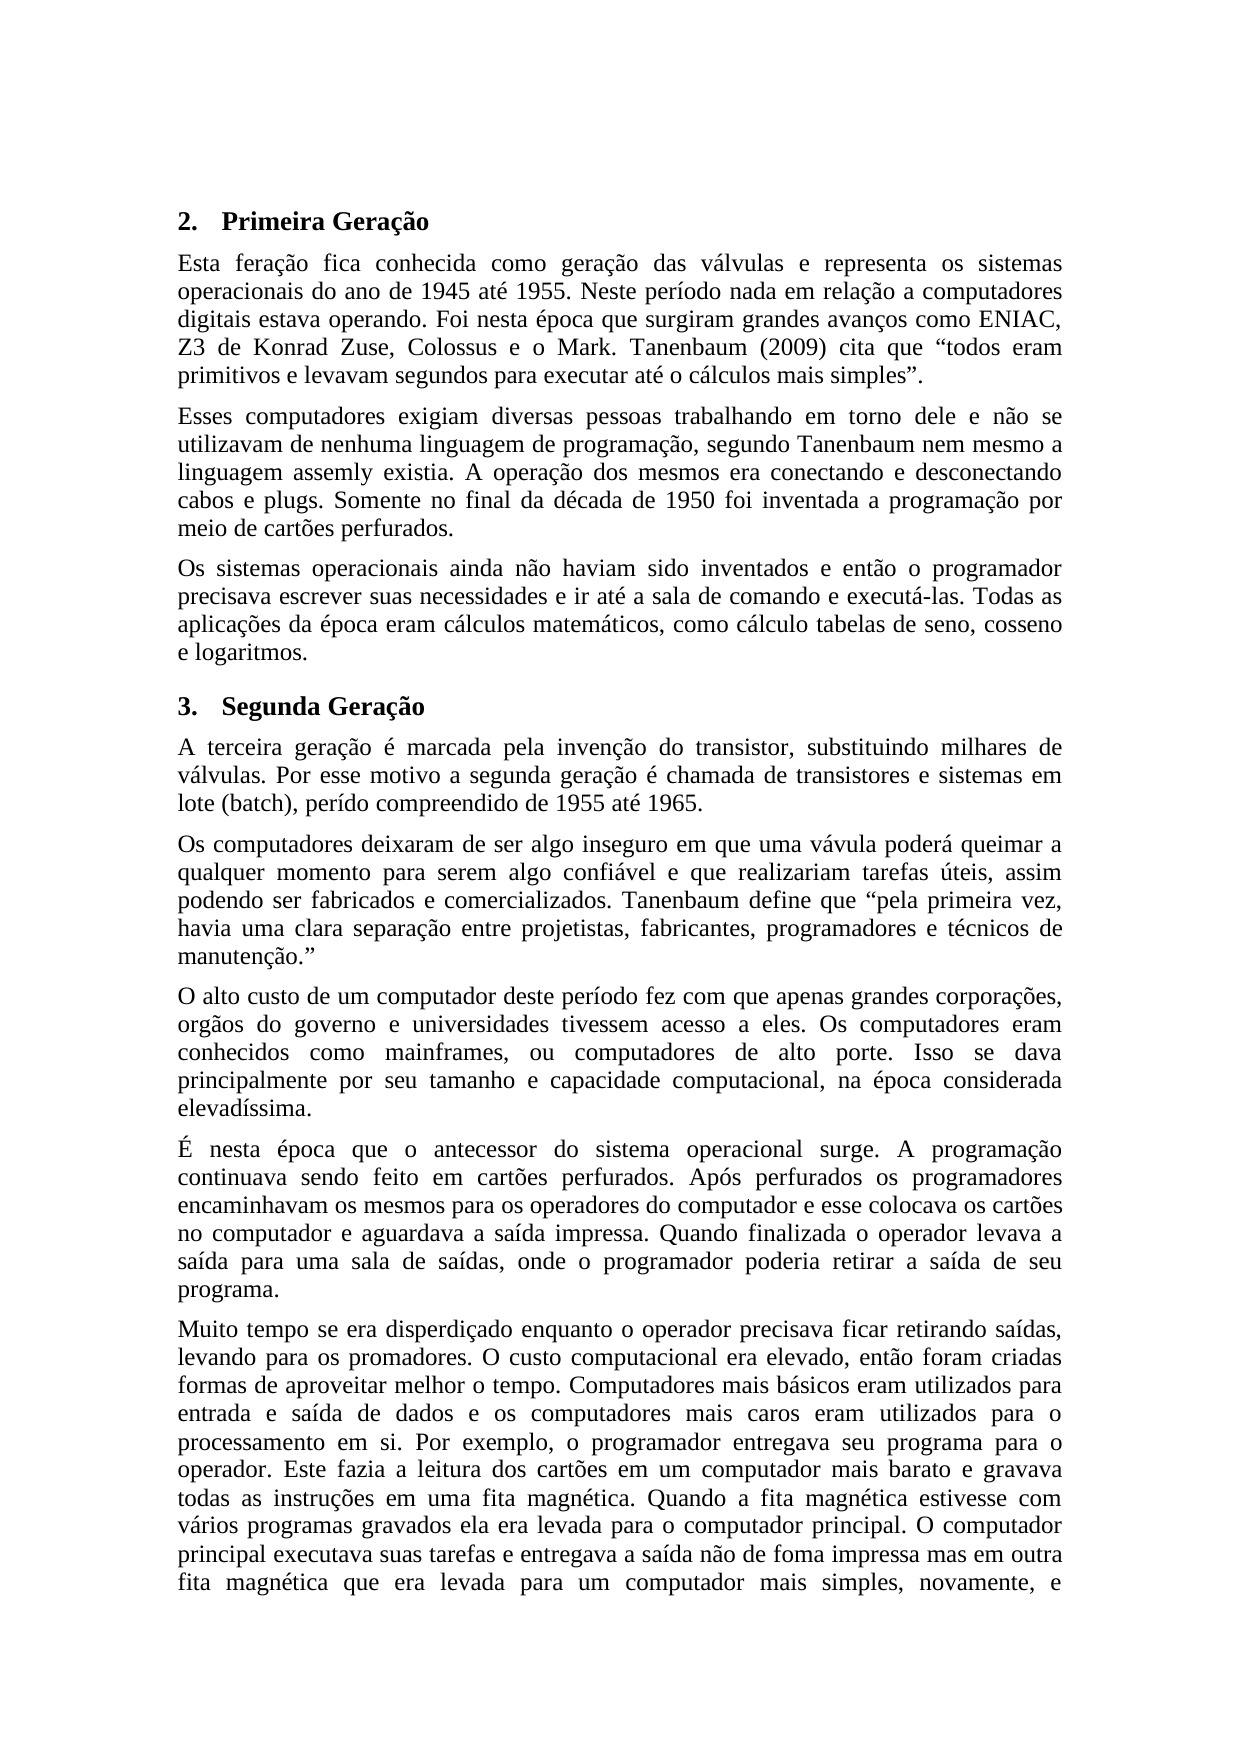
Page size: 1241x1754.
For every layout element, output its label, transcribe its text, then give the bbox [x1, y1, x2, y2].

text O alto custo de um computador deste período fez com que apenas grandes corporações, orgãos do governo e universidades tivessem acesso a eles. Os computadores eram conhecidos como mainframes, ou computadores de alto porte. Isso se dava principalmente por seu tamanho e capacidade computacional, na época considerada elevadíssima. [177, 982, 1063, 1122]
title Primeira Geração [177, 207, 1063, 237]
text Esses computadores exigiam diversas pessoas trabalhando em torno dele e não se utilizavam de nenhuma linguagem de programação, segundo Tanenbaum nem mesmo a linguagem assemly existia. A operação dos mesmos era conectando e desconectando cabos e plugs. Somente no final da década de 1950 foi inventada a programação por meio de cartões perfurados. [177, 402, 1063, 542]
text Esta feração fica conhecida como geração das válvulas e representa os sistemas operacionais do ano de 1945 até 1955. Neste período nada em relação a computadores digitais estava operando. Foi nesta época que surgiram grandes avanços como ENIAC, Z3 de Konrad Zuse, Colossus e o Mark. Tanenbaum (2009) cita que “todos eram primitivos e levavam segundos para executar até o cálculos mais simples”. [177, 249, 1063, 389]
text É nesta época que o antecessor do sistema operacional surge. A programação continuava sendo feito em cartões perfurados. Após perfurados os programadores encaminhavam os mesmos para os operadores do computador e esse colocava os cartões no computador e aguardava a saída impressa. Quando finalizada o operador levava a saída para uma sala de saídas, onde o programador poderia retirar a saída de seu programa. [177, 1135, 1063, 1303]
text A terceira geração é marcada pela invenção do transistor, substituindo milhares de válvulas. Por esse motivo a segunda geração é chamada de transistores e sistemas em lote (batch), perído compreendido de 1955 até 1965. [177, 733, 1063, 817]
title Segunda Geração [177, 691, 1063, 721]
text Os sistemas operacionais ainda não haviam sido inventados e então o programador precisava escrever suas necessidades e ir até a sala de comando e executá-las. Todas as aplicações da época eram cálculos matemáticos, como cálculo tabelas de seno, cosseno e logaritmos. [177, 554, 1063, 666]
text Os computadores deixaram de ser algo inseguro em que uma vávula poderá queimar a qualquer momento para serem algo confiável e que realizariam tarefas úteis, assim podendo ser fabricados e comercializados. Tanenbaum define que “pela primeira vez, havia uma clara separação entre projetistas, fabricantes, programadores e técnicos de manutenção.” [177, 830, 1063, 970]
text Muito tempo se era disperdiçado enquanto o operador precisava ficar retirando saídas, levando para os promadores. O custo computacional era elevado, então foram criadas formas de aproveitar melhor o tempo. Computadores mais básicos eram utilizados para entrada e saída de dados e os computadores mais caros eram utilizados para o processamento em si. Por exemplo, o programador entregava seu programa para o operador. Este fazia a leitura dos cartões em um computador mais barato e gravava todas as instruções em uma fita magnética. Quando a fita magnética estivesse com vários programas gravados ela era levada para o computador principal. O computador principal executava suas tarefas e entregava a saída não de foma impressa mas em outra fita magnética que era levada para um computador mais simples, novamente, e [177, 1315, 1063, 1596]
